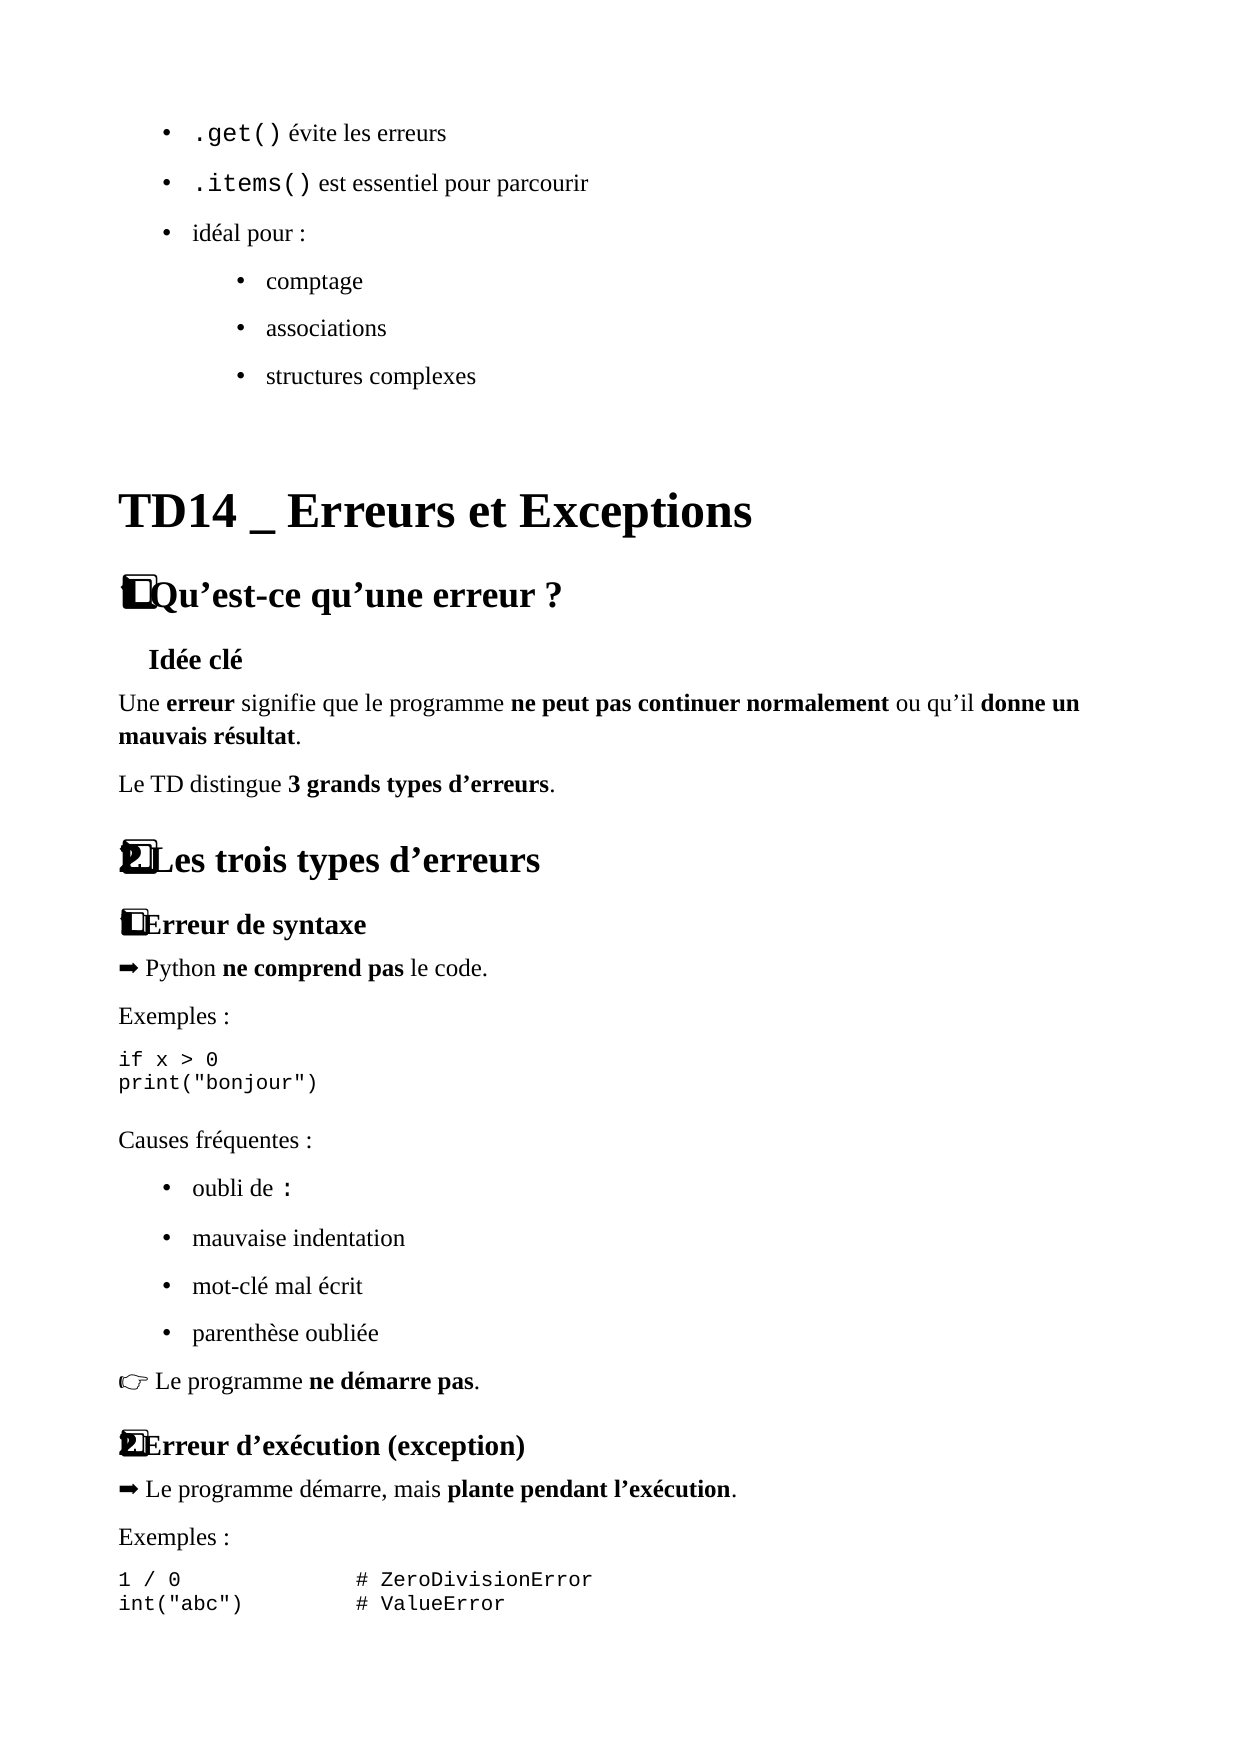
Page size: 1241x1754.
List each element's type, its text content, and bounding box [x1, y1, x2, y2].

subtitle 1️⃣ Qu’est-ce qu’une erreur ? [118, 572, 1122, 615]
text ➡️ Python ne comprend pas le code. [118, 953, 1122, 982]
list .get() évite les erreurs [162, 118, 1122, 149]
list parenthèse oubliée [162, 1318, 1122, 1347]
subtitle 1️⃣ Erreur de syntaxe [118, 907, 1122, 941]
text Le TD distingue 3 grands types d’erreurs. [118, 769, 1122, 798]
text Exemples : [118, 1001, 1122, 1030]
text Exemples : [118, 1522, 1122, 1551]
text print("bonjour") [118, 1072, 1122, 1096]
list structures complexes [236, 361, 1122, 390]
text 1 / 0 # ZeroDivisionError [118, 1569, 1122, 1593]
subtitle 🔹 Idée clé [118, 642, 1122, 676]
list .items() est essentiel pour parcourir [162, 168, 1122, 199]
text ➡️ Le programme démarre, mais plante pendant l’exécution. [118, 1474, 1122, 1503]
list mot-clé mal écrit [162, 1271, 1122, 1299]
text 👉 Le programme ne démarre pas. [118, 1366, 1122, 1395]
text int("abc") # ValueError [118, 1593, 1122, 1617]
list comptage [236, 266, 1122, 294]
subtitle TD14 _ Erreurs et Exceptions [118, 481, 1122, 539]
subtitle 2️⃣ Les trois types d’erreurs [118, 837, 1122, 880]
list associations [236, 313, 1122, 342]
list idéal pour : [162, 218, 1122, 247]
text Une erreur signifie que le programme ne peut pas continuer normalement ou qu’il donne un mauvais résultat. [118, 688, 1122, 750]
list oubli de : [162, 1173, 1122, 1204]
text if x > 0 [118, 1049, 1122, 1072]
subtitle 2️⃣ Erreur d’exécution (exception) [118, 1428, 1122, 1462]
text Causes fréquentes : [118, 1126, 1122, 1154]
list mauvaise indentation [162, 1223, 1122, 1252]
